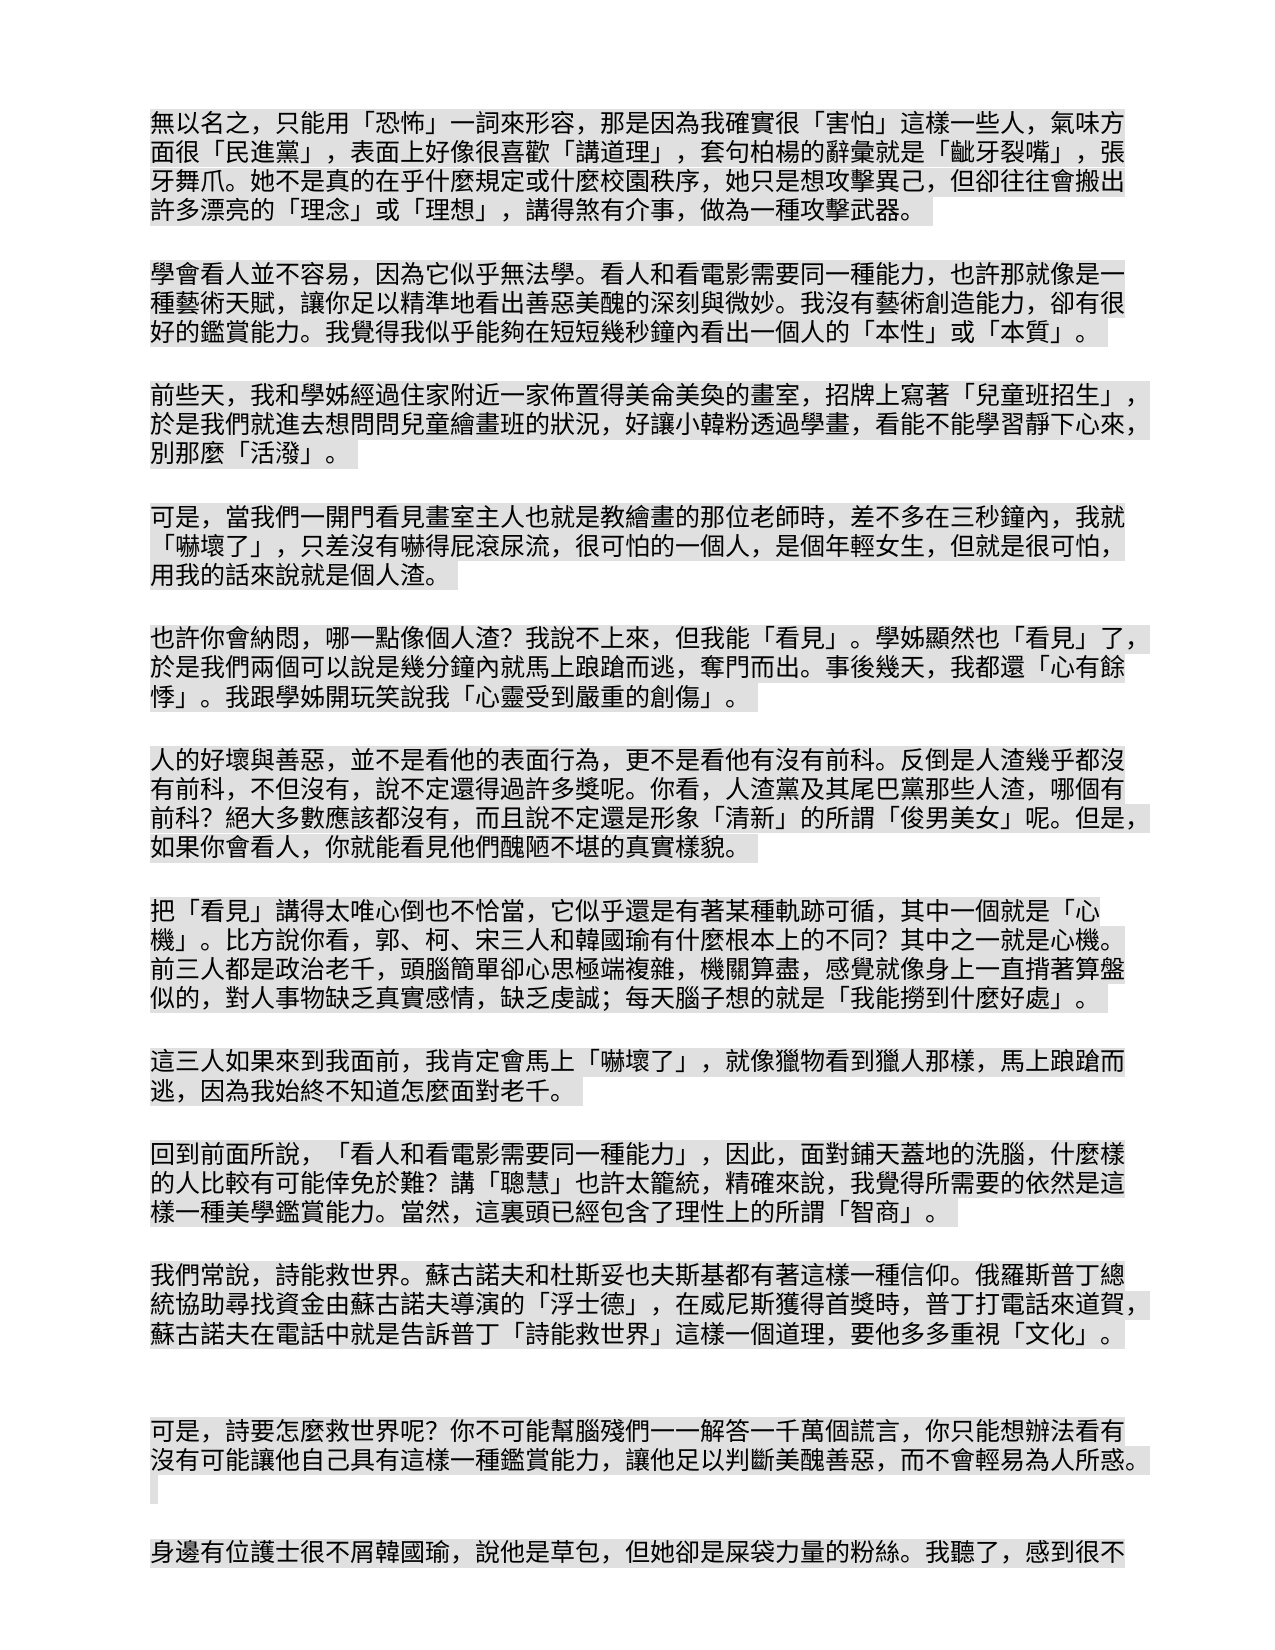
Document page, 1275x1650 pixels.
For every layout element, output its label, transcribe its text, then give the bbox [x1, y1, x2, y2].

text 卡韓政變 (231)：詩能救世界 陳真 2020. 01. 10. 阿明， 你說得很對。其實在我研究一些國家例如印度、越南、烏克蘭或英國的政治與社會狀況時，往往也都能找到與台灣極其類似的狀況：掌權者為了一己之私，無所不用其極，不擇手段；嘴巴講一堆理想，動不動就說要保護國家與人民的安全，但實際所作所為卻剛好相反，完全背道而馳。 但是，他們跟台灣有一點非常不同的是，他們沒有「衛兵」，他們的學生或年輕一代並沒有被洗腦成掌權者的打手；台灣這些極右的法西斯腦殘，卻又往往以為自己是什麼覺醒青年、進步份子或什麼理想主義者。 我常說，黨外時代，學生或年輕人就是擁護舊黨國、打擊黨外群眾最凶猛的一群，整個校園你幾乎找不到一個腦筋正常、對黨外友善的人。改朝換代之後，想不到結果還是一樣，差別只是在於換了顏色，變成綠蛆網軍，變成綠衛兵，一樣腦殘，一樣凶殘，一樣囂張跋扈。 穎芝貼的這段影片： https://reurl.cc/qDW5KR 她講的那一段衝突情節發生在19:45-33:00處。有點長，大家要看完，才知比較完整的狀況。 我不會用「世代」的概念去理解我上面說的那樣一種「衛兵」現象，因為，世代衝突似乎意味著不同世代之間的利益與價值取向因為「年紀的差異」而有所分歧。但台灣的狀況並非如此，這樣一些差異所導致的衝突與對立並非植基於世代「內在的」不同需求與價值觀，而是植基於完全是來自於「外部的」種種洗腦機制。也就是說，它並非是一種世代「本質性」的問題，而是一種無關乎世代本身的骯髒政治問題。 我始終覺得，不管天使或魔鬼，確實都藏在細節中，從各種乍看微不足道的細節中，你可以「看見」最真實的巨大本質；光用眼睛看是不對的，你還得用「心」看。比方說，我貼過這段影片： https://bit.ly/35zwVkW 我看了好幾遍，很感動。從種種微妙的動作、眼神或各種細節中，我就能知道韓國瑜是一個什麼樣的人。 至於另一種極端，從穎芝上頭所貼的視頻裏頭那個女的之嘴臉，你可以「看見」什麼？我看見了人性裏頭最令人難以恭維的一些低劣素質，這包括一種智能上的低劣，更包括情感上與道德上的一種「恐怖」素質。 無以名之，只能用「恐怖」一詞來形容，那是因為我確實很「害怕」這樣一些人，氣味方面很「民進黨」，表面上好像很喜歡「講道理」，套句柏楊的辭彙就是「齜牙裂嘴」，張牙舞爪。她不是真的在乎什麼規定或什麼校園秩序，她只是想攻擊異己，但卻往往會搬出許多漂亮的「理念」或「理想」，講得煞有介事，做為一種攻擊武器。 學會看人並不容易，因為它似乎無法學。看人和看電影需要同一種能力，也許那就像是一種藝術天賦，讓你足以精準地看出善惡美醜的深刻與微妙。我沒有藝術創造能力，卻有很好的鑑賞能力。我覺得我似乎能夠在短短幾秒鐘內看出一個人的「本性」或「本質」。 前些天，我和學姊經過住家附近一家佈置得美侖美奐的畫室，招牌上寫著「兒童班招生」，於是我們就進去想問問兒童繪畫班的狀況，好讓小韓粉透過學畫，看能不能學習靜下心來，別那麼「活潑」。 可是，當我們一開門看見畫室主人也就是教繪畫的那位老師時，差不多在三秒鐘內，我就「嚇壞了」，只差沒有嚇得屁滾尿流，很可怕的一個人，是個年輕女生，但就是很可怕，用我的話來說就是個人渣。 也許你會納悶，哪一點像個人渣？我說不上來，但我能「看見」。學姊顯然也「看見」了，於是我們兩個可以說是幾分鐘內就馬上踉蹌而逃，奪門而出。事後幾天，我都還「心有餘悸」。我跟學姊開玩笑說我「心靈受到嚴重的創傷」。 人的好壞與善惡，並不是看他的表面行為，更不是看他有沒有前科。反倒是人渣幾乎都沒有前科，不但沒有，說不定還得過許多獎呢。你看，人渣黨及其尾巴黨那些人渣，哪個有前科？絕大多數應該都沒有，而且說不定還是形象「清新」的所謂「俊男美女」呢。但是，如果你會看人，你就能看見他們醜陋不堪的真實樣貌。 把「看見」講得太唯心倒也不恰當，它似乎還是有著某種軌跡可循，其中一個就是「心機」。比方說你看，郭、柯、宋三人和韓國瑜有什麼根本上的不同？其中之一就是心機。前三人都是政治老千，頭腦簡單卻心思極端複雜，機關算盡，感覺就像身上一直揹著算盤似的，對人事物缺乏真實感情，缺乏虔誠；每天腦子想的就是「我能撈到什麼好處」。 這三人如果來到我面前，我肯定會馬上「嚇壞了」，就像獵物看到獵人那樣，馬上踉蹌而逃，因為我始終不知道怎麼面對老千。 回到前面所說，「看人和看電影需要同一種能力」，因此，面對鋪天蓋地的洗腦，什麼樣的人比較有可能倖免於難？講「聰慧」也許太籠統，精確來說，我覺得所需要的依然是這樣一種美學鑑賞能力。當然，這裏頭已經包含了理性上的所謂「智商」。 我們常說，詩能救世界。蘇古諾夫和杜斯妥也夫斯基都有著這樣一種信仰。俄羅斯普丁總統協助尋找資金由蘇古諾夫導演的「浮士德」，在威尼斯獲得首獎時，普丁打電話來道賀，蘇古諾夫在電話中就是告訴普丁「詩能救世界」這樣一個道理，要他多多重視「文化」。 可是，詩要怎麼救世界呢？你不可能幫腦殘們一一解答一千萬個謊言，你只能想辦法看有沒有可能讓他自己具有這樣一種鑑賞能力，讓他足以判斷美醜善惡，而不會輕易為人所惑。 身邊有位護士很不屑韓國瑜，說他是草包，但她卻是屎袋力量的粉絲。我聽了，感到很不可思議，難以置信，這是眼睛被屎糊到嗎？那種感覺就好像有人說孫悟空是草包，而豬八戒和牛魔王是她的英雄偶像一樣。 [150, 75, 1125, 1568]
